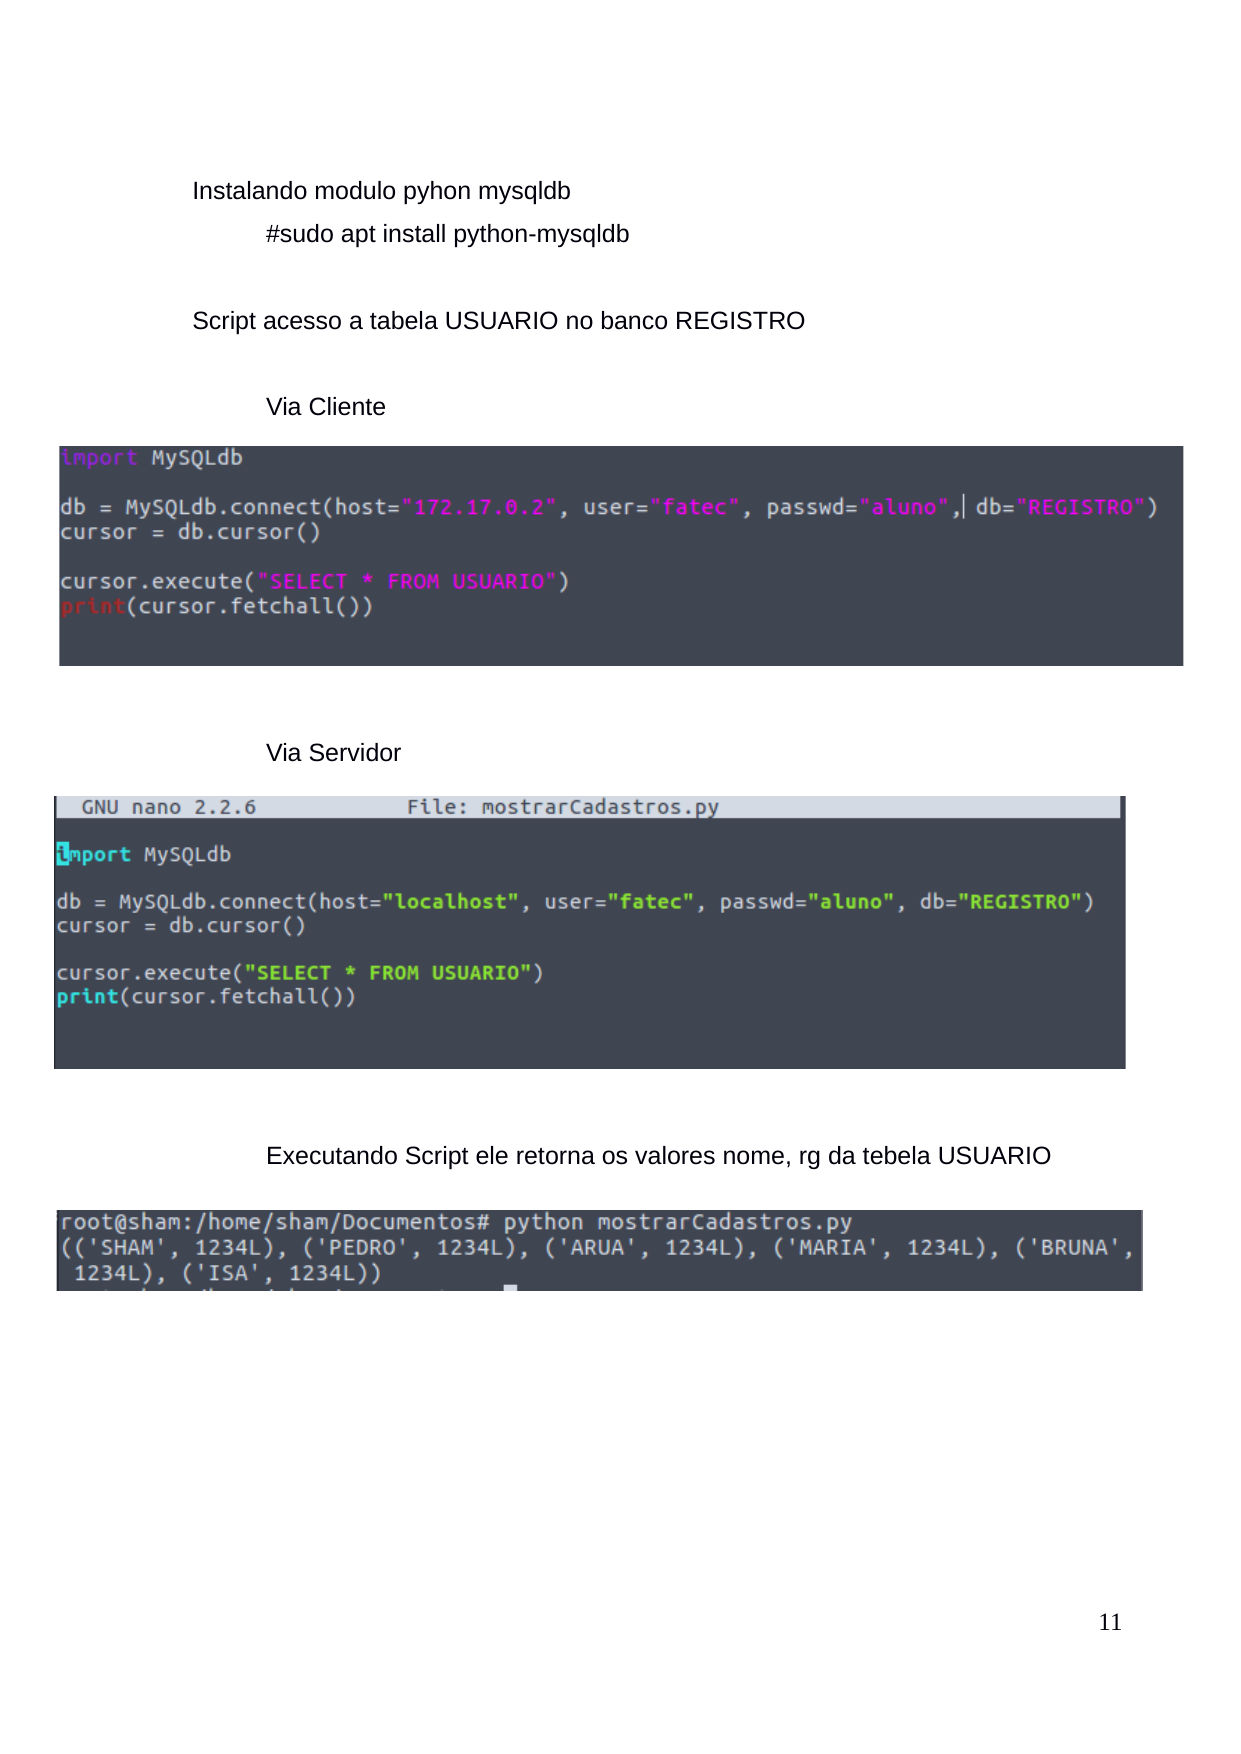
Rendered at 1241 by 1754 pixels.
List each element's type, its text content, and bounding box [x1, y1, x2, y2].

picture [59, 446, 1184, 666]
text Script acesso a tabela USUARIO no banco REGISTRO [118, 306, 1122, 334]
text Via Servidor [118, 738, 1122, 767]
picture [56, 1210, 1143, 1291]
text #sudo apt install python-mysqldb [118, 219, 1122, 248]
text Executando Script ele retorna os valores nome, rg da tebela USUARIO [118, 1141, 1122, 1170]
text Via Cliente [118, 392, 1122, 421]
text Instalando modulo pyhon mysqldb [118, 176, 1122, 205]
picture [54, 796, 1126, 1069]
